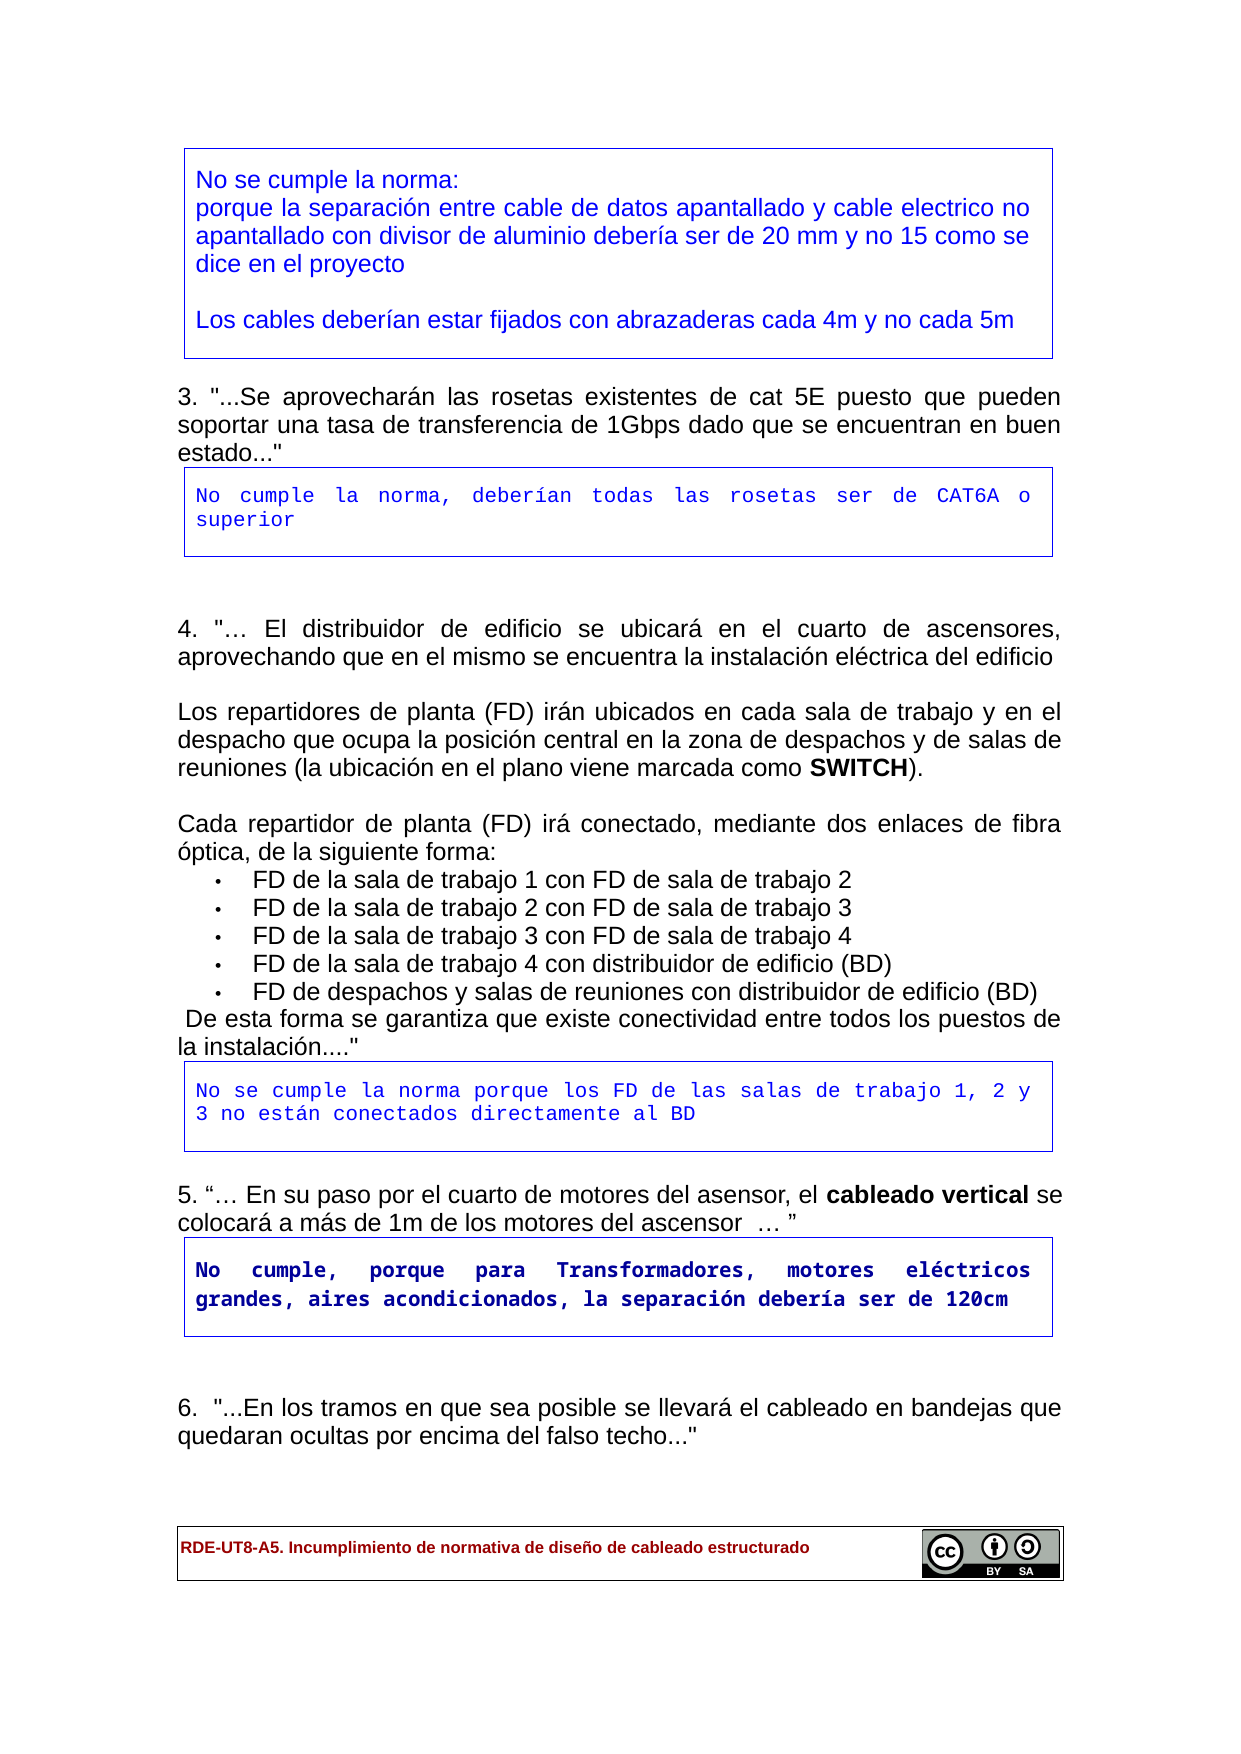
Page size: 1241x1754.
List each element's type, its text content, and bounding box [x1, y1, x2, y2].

list FD de la sala de trabajo 1 con FD de sala de trabajo 2 [215, 866, 1063, 893]
list FD de la sala de trabajo 2 con FD de sala de trabajo 3 [215, 893, 1063, 921]
list FD de la sala de trabajo 3 con FD de sala de trabajo 4 [215, 921, 1063, 949]
table_header No se cumple la norma porque los FD de las salas de trabajo 1, 2 y 3 no están conectados directamente al BD [185, 1062, 1052, 1151]
text 4. "… El distribuidor de edificio se ubicará en el cuarto de ascensores, aprovechando que en el mismo se encuentra la instalación eléctrica del edificio [177, 614, 1063, 670]
picture [922, 1529, 1060, 1578]
table_header No se cumple la norma: porque la separación entre cable de datos apantallado y cable electrico no apantallado con divisor de aluminio debería ser de 20 mm y no 15 como se dice en el proyecto Los cables deberían estar fijados con abrazaderas cada 4m y no cada 5m [185, 149, 1052, 357]
text De esta forma se garantiza que existe conectividad entre todos los puestos de la instalación...." [177, 1005, 1063, 1061]
list FD de despachos y salas de reuniones con distribuidor de edificio (BD) [215, 977, 1063, 1005]
text 6. "...En los tramos en que sea posible se llevará el cableado en bandejas que quedaran ocultas por encima del falso techo..." [177, 1394, 1063, 1450]
text 5. “… En su paso por el cuarto de motores del asensor, el cableado vertical se colocará a más de 1m de los motores del ascensor … ” [177, 1181, 1063, 1237]
table_header No cumple, porque para Transformadores, motores eléctricos grandes, aires acondicionados, la separación debería ser de 120cm [185, 1238, 1052, 1336]
table_header No cumple la norma, deberían todas las rosetas ser de CAT6A o superior [185, 468, 1052, 556]
text Cada repartidor de planta (FD) irá conectado, mediante dos enlaces de fibra óptica, de la siguiente forma: [177, 810, 1063, 866]
text Los repartidores de planta (FD) irán ubicados en cada sala de trabajo y en el despacho que ocupa la posición central en la zona de despachos y de salas de reuniones (la ubicación en el plano viene marcada como SWITCH). [177, 698, 1063, 782]
text 3. "...Se aprovecharán las rosetas existentes de cat 5E puesto que pueden soportar una tasa de transferencia de 1Gbps dado que se encuentran en buen estado..." [177, 383, 1063, 467]
list FD de la sala de trabajo 4 con distribuidor de edificio (BD) [215, 949, 1063, 977]
